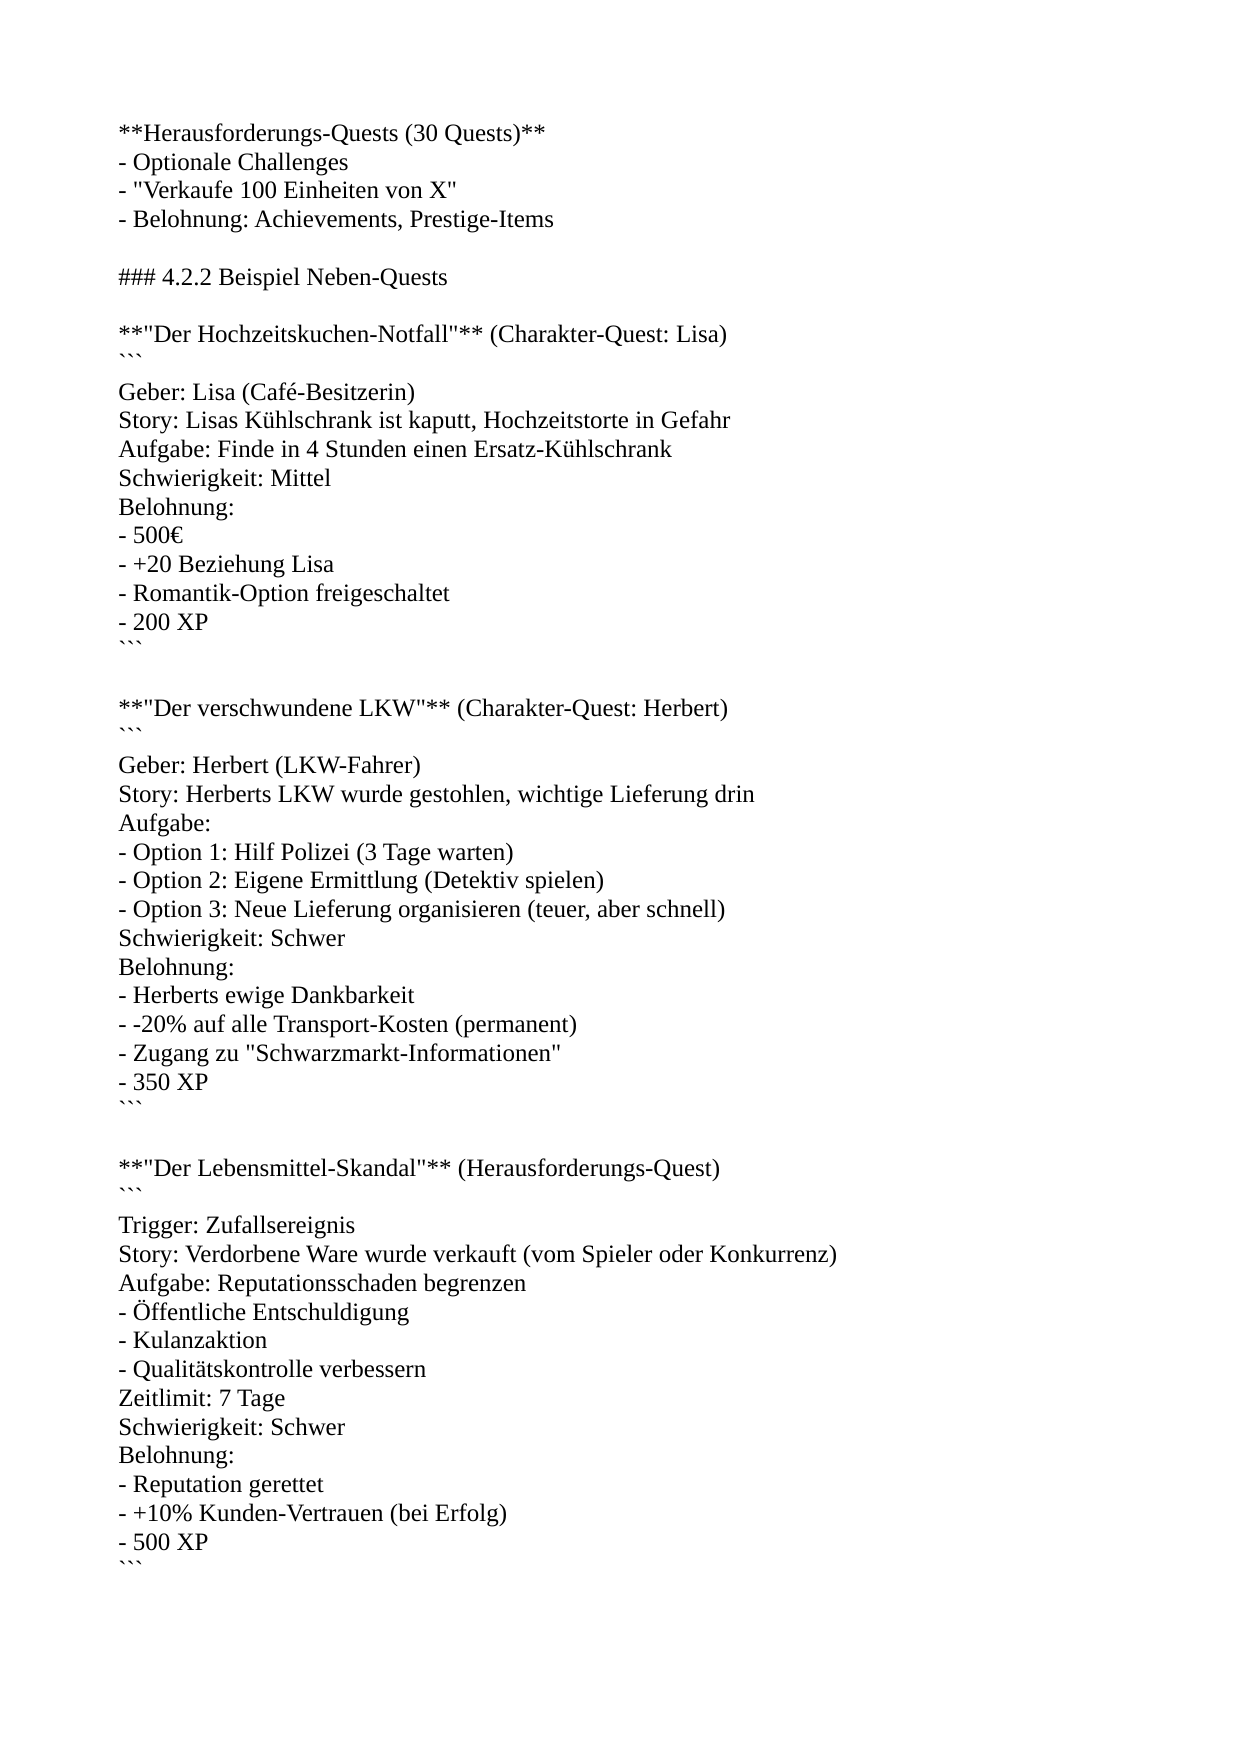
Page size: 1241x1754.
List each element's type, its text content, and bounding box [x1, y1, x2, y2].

text **Herausforderungs-Quests (30 Quests)** - Optionale Challenges - "Verkaufe 100 Einheiten von X" - Belohnung: Achievements, Prestige-Items ### 4.2.2 Beispiel Neben-Quests **"Der Hochzeitskuchen-Notfall"** (Charakter-Quest: Lisa) ``` Geber: Lisa (Café-Besitzerin) Story: Lisas Kühlschrank ist kaputt, Hochzeitstorte in Gefahr Aufgabe: Finde in 4 Stunden einen Ersatz-Kühlschrank Schwierigkeit: Mittel Belohnung: - 500€ - +20 Beziehung Lisa - Romantik-Option freigeschaltet - 200 XP ``` **"Der verschwundene LKW"** (Charakter-Quest: Herbert) ``` Geber: Herbert (LKW-Fahrer) Story: Herberts LKW wurde gestohlen, wichtige Lieferung drin Aufgabe: - Option 1: Hilf Polizei (3 Tage warten) - Option 2: Eigene Ermittlung (Detektiv spielen) - Option 3: Neue Lieferung organisieren (teuer, aber schnell) Schwierigkeit: Schwer Belohnung: - Herberts ewige Dankbarkeit - -20% auf alle Transport-Kosten (permanent) - Zugang zu "Schwarzmarkt-Informationen" - 350 XP ``` **"Der Lebensmittel-Skandal"** (Herausforderungs-Quest) ``` Trigger: Zufallsereignis Story: Verdorbene Ware wurde verkauft (vom Spieler oder Konkurrenz) Aufgabe: Reputationsschaden begrenzen - Öffentliche Entschuldigung - Kulanzaktion - Qualitätskontrolle verbessern Zeitlimit: 7 Tage Schwierigkeit: Schwer Belohnung: - Reputation gerettet - +10% Kunden-Vertrauen (bei Erfolg) - 500 XP ``` [118, 118, 1122, 1613]
